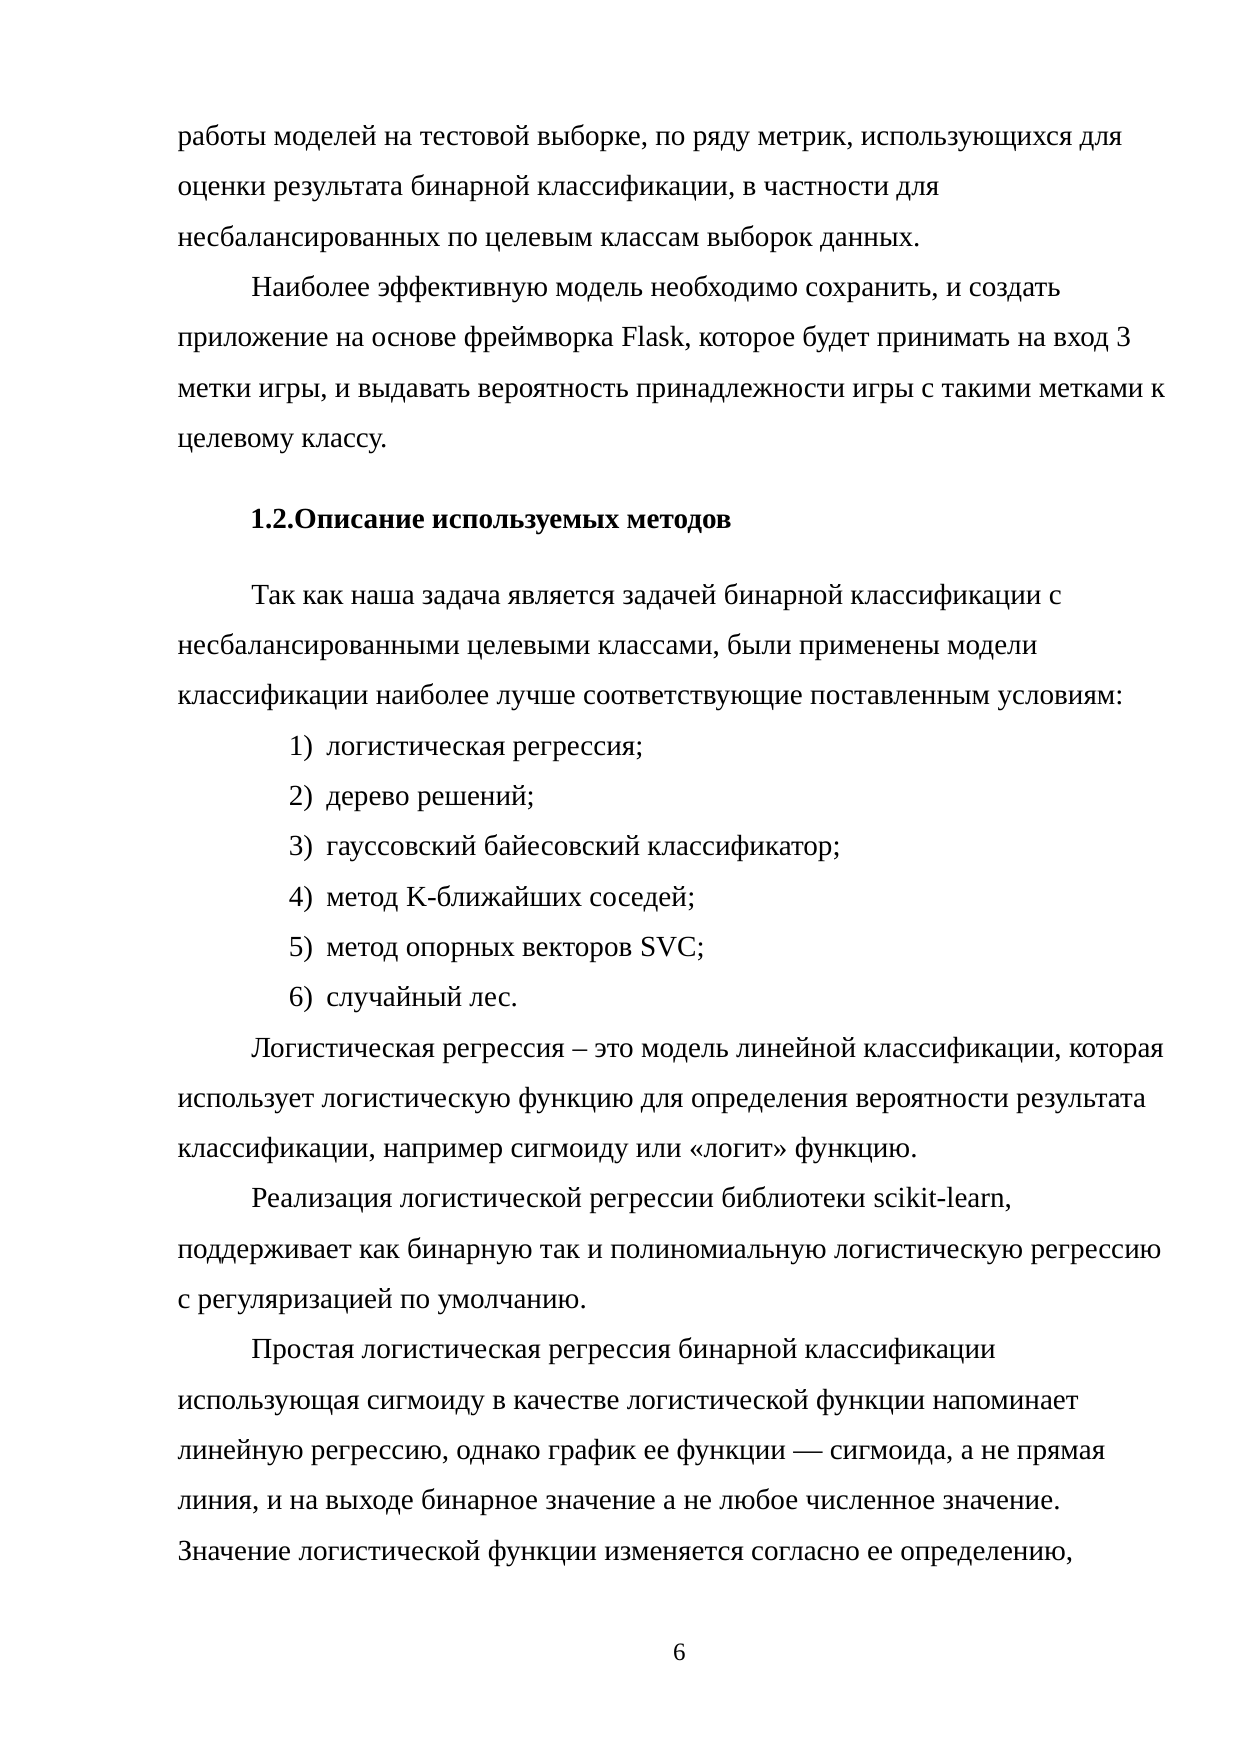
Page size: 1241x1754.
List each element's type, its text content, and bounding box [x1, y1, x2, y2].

list случайный лес. [288, 979, 1181, 1013]
list гауссовский байесовский классификатор; [288, 828, 1181, 862]
text Так как наша задача является задачей бинарной классификации с несбалансированными целевыми классами, были применены модели классификации наиболее лучше соответствующие поставленным условиям: [177, 577, 1181, 711]
text работы моделей на тестовой выборке, по ряду метрик, использующихся для оценки результата бинарной классификации, в частности для несбалансированных по целевым классам выборок данных. [177, 118, 1181, 252]
text Реализация логистической регрессии библиотеки scikit-learn, поддерживает как бинарную так и полиномиальную логистическую регрессию с регуляризацией по умолчанию. [177, 1181, 1181, 1315]
subtitle 1.2.Описание используемых методов [177, 502, 1181, 535]
text Простая логистическая регрессия бинарной классификации использующая сигмоиду в качестве логистической функции напоминает линейную регрессию, однако график ее функции — сигмоида, а не прямая линия, и на выходе бинарное значение а не любое численное значение. Значение логистической функции изменяется согласно ее определению, [177, 1332, 1181, 1566]
text Наиболее эффективную модель необходимо сохранить, и создать приложение на основе фреймворка Flask, которое будет принимать на вход 3 метки игры, и выдавать вероятность принадлежности игры с такими метками к целевому классу. [177, 269, 1181, 453]
list дерево решений; [288, 778, 1181, 812]
list метод K-ближайших соседей; [288, 879, 1181, 912]
list логистическая регрессия; [288, 728, 1181, 761]
text Логистическая регрессия – это модель линейной классификации, которая использует логистическую функцию для определения вероятности результата классификации, например сигмоиду или «логит» функцию. [177, 1030, 1181, 1164]
list метод опорных векторов SVC; [288, 929, 1181, 963]
